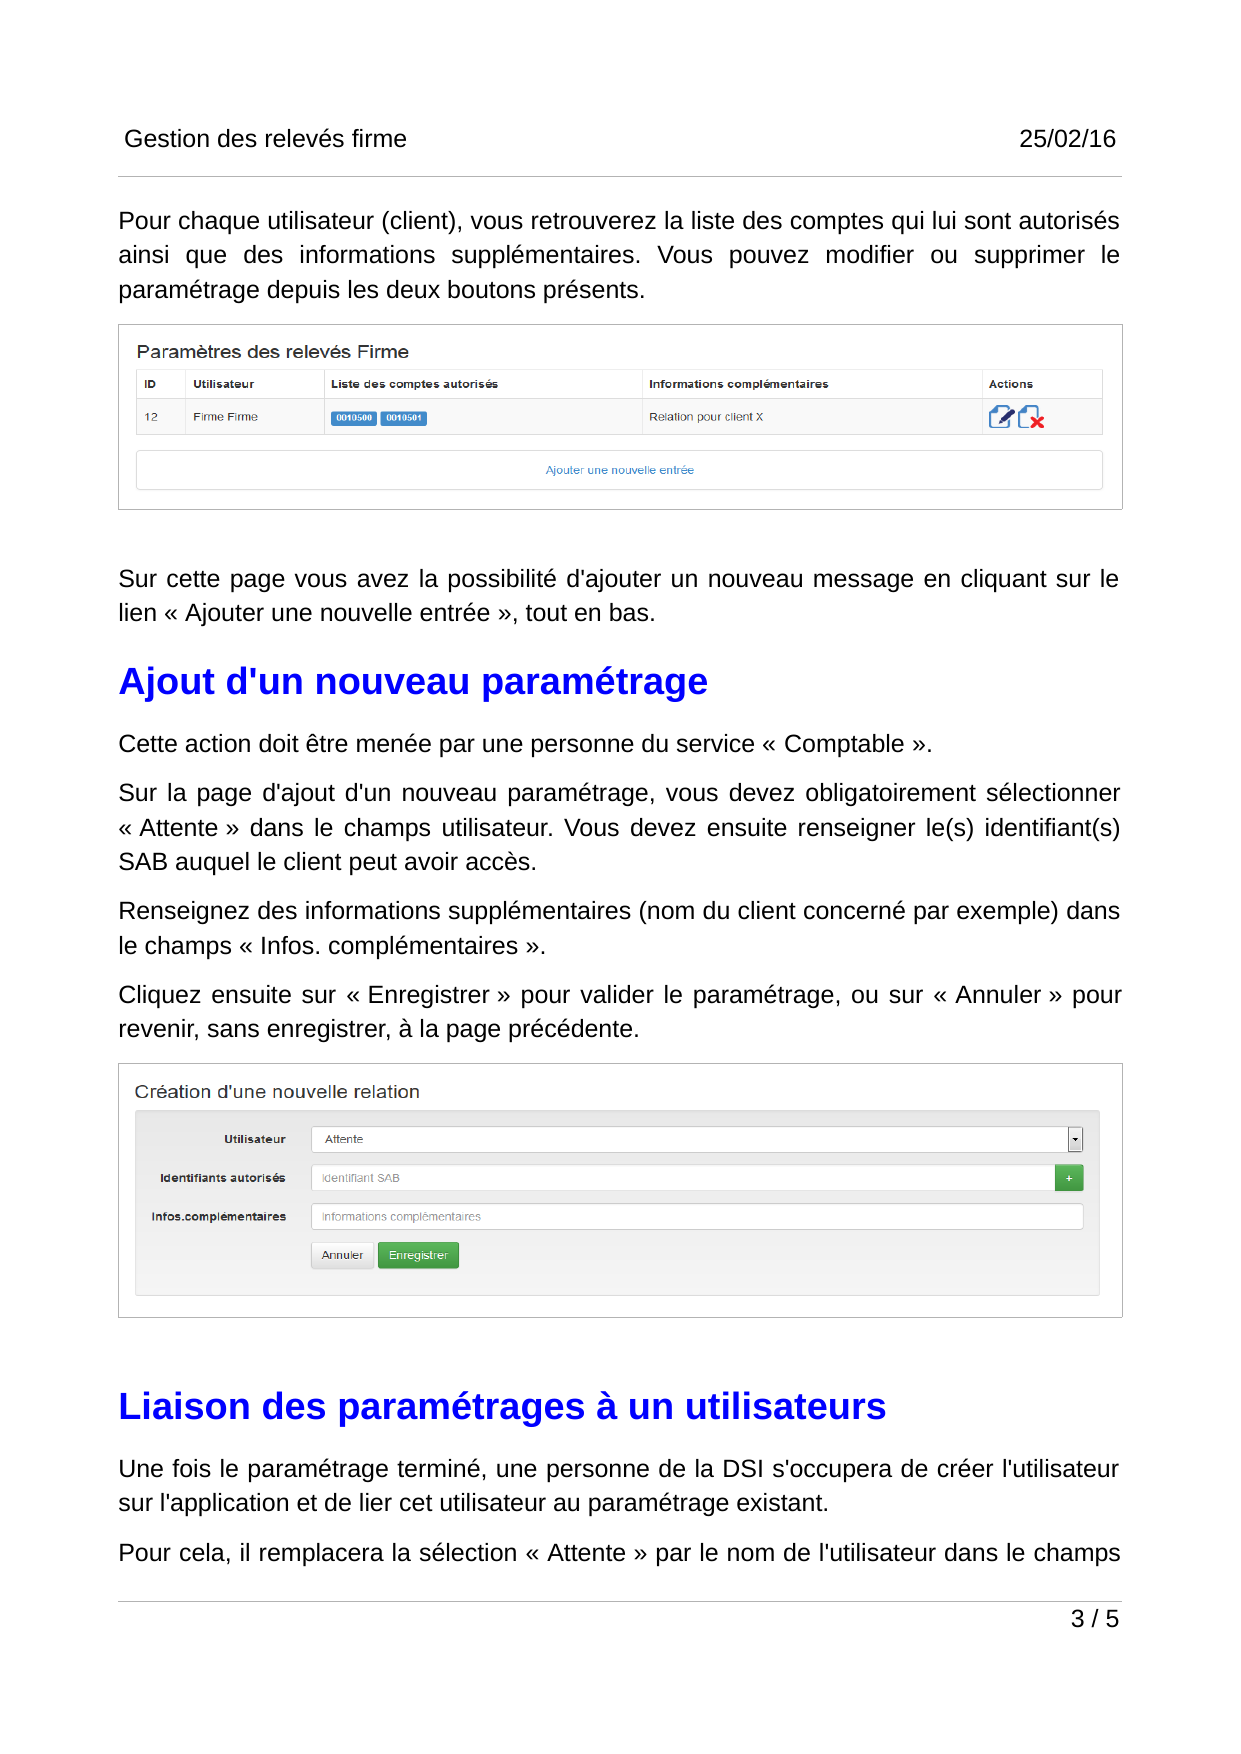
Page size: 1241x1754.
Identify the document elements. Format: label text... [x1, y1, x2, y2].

picture [130, 335, 1111, 497]
text Une fois le paramétrage terminé, une personne de la DSI s'occupera de créer l'utilisateur sur l'application et de lier cet utilisateur au paramétrage existant. [118, 1454, 1122, 1517]
text Sur la page d'ajout d'un nouveau paramétrage, vous devez obligatoirement sélectionner « Attente » dans le champs utilisateur. Vous devez ensuite renseigner le(s) identifiant(s) SAB auquel le client peut avoir accès. [118, 778, 1122, 876]
text Sur cette page vous avez la possibilité d'ajouter un nouveau message en cliquant sur le lien « Ajouter une nouvelle entrée », tout en bas. [118, 563, 1122, 627]
text Cette action doit être menée par une personne du service « Comptable ». [118, 729, 1122, 758]
subtitle Ajout d'un nouveau paramétrage [118, 659, 1122, 702]
text Renseignez des informations supplémentaires (nom du client concerné par exemple) dans le champs « Infos. complémentaires ». [118, 896, 1122, 959]
text Cliquez ensuite sur « Enregistrer » pour valider le paramétrage, ou sur « Annuler » pour revenir, sans enregistrer, à la page précédente. [118, 980, 1122, 1043]
picture [130, 1075, 1111, 1306]
text Pour chaque utilisateur (client), vous retrouverez la liste des comptes qui lui sont autorisés ainsi que des informations supplémentaires. Vous pouvez modifier ou supprimer le paramétrage depuis les deux boutons présents. [118, 206, 1122, 304]
text Pour cela, il remplacera la sélection « Attente » par le nom de l'utilisateur dans le champs [118, 1537, 1122, 1566]
subtitle Liaison des paramétrages à un utilisateurs [118, 1384, 1122, 1427]
